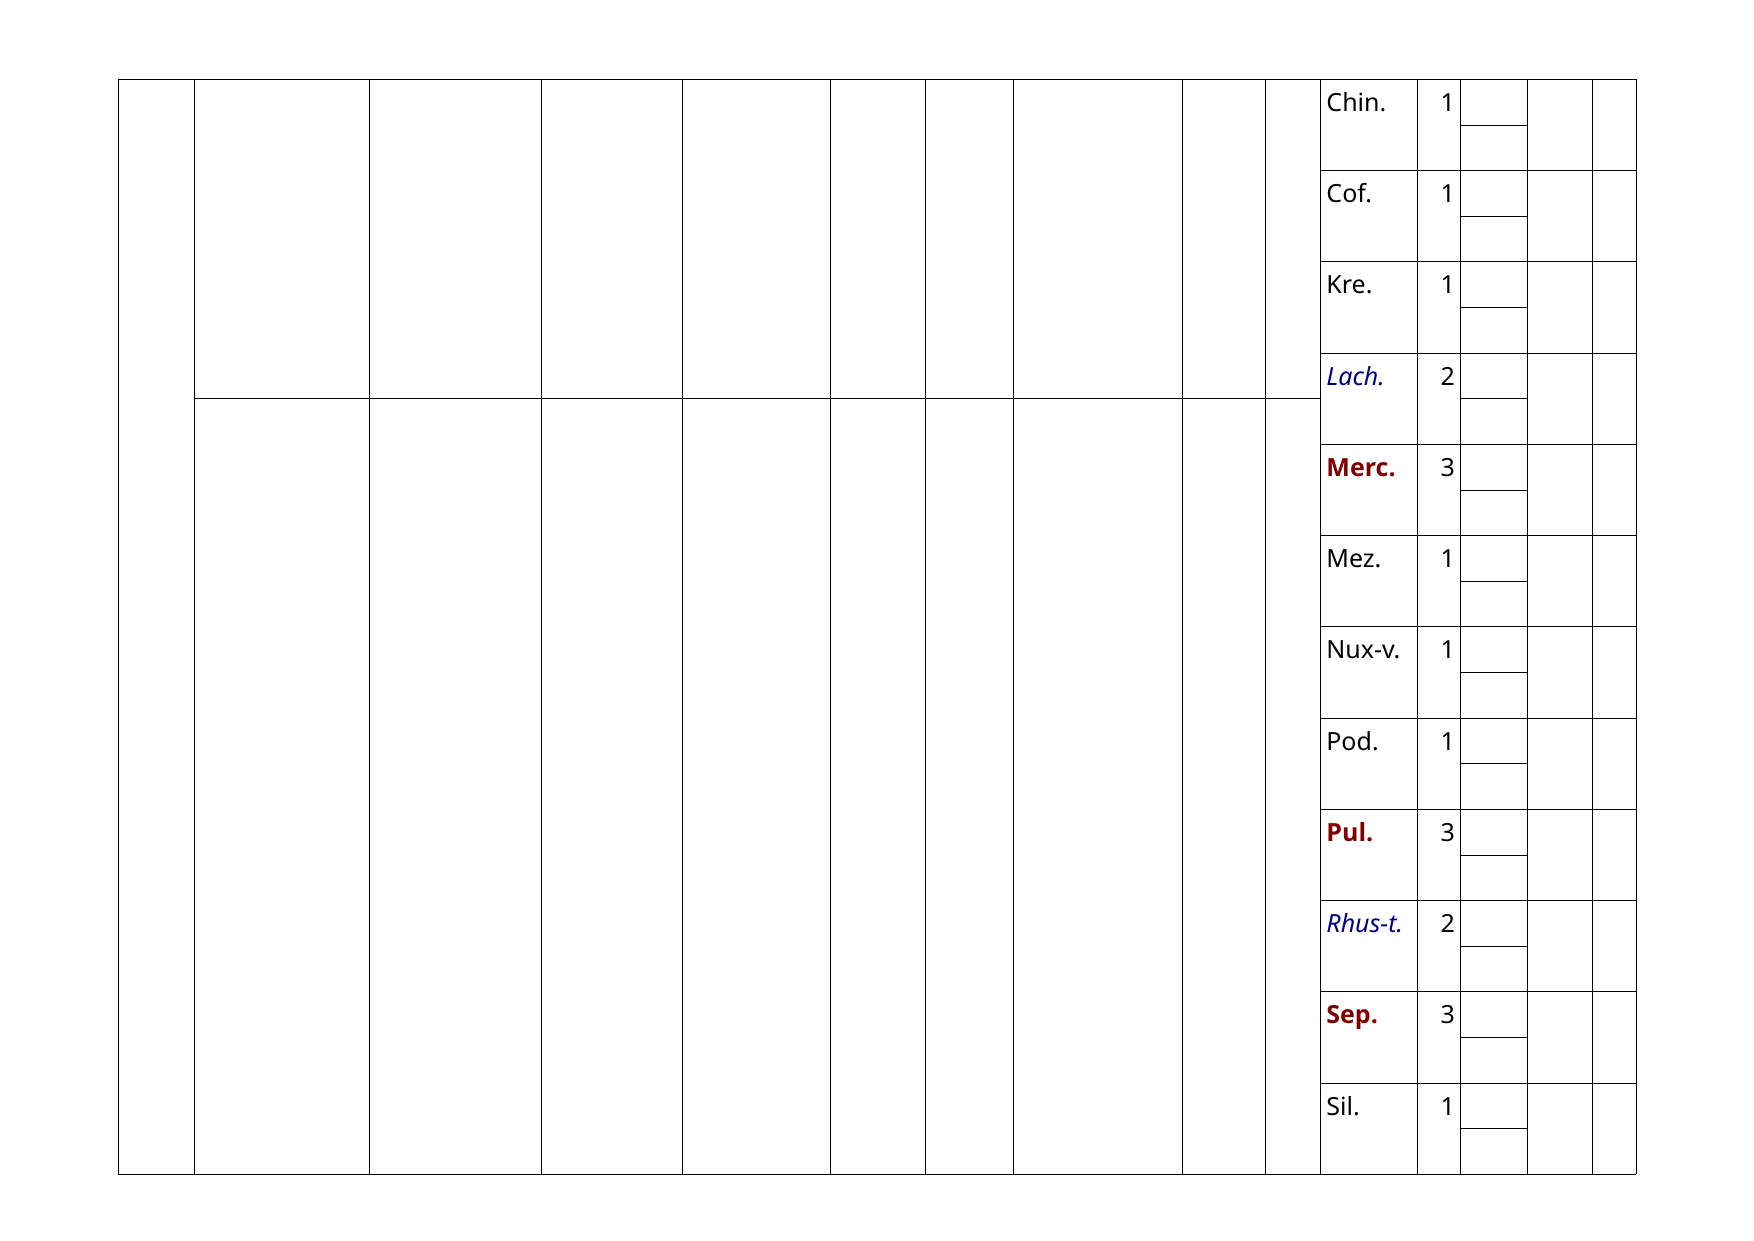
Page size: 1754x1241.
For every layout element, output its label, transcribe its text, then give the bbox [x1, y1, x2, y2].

table_cell Merc. [1321, 445, 1417, 535]
table_cell [1593, 810, 1636, 900]
table_cell [1461, 126, 1527, 170]
table_cell [1593, 901, 1636, 991]
table_cell [1593, 80, 1636, 170]
table_cell [1461, 901, 1527, 946]
table_cell [1528, 536, 1592, 626]
table_cell [119, 80, 194, 1174]
table_cell [195, 80, 369, 398]
table_cell Cof. [1321, 171, 1417, 261]
table_cell [1461, 582, 1527, 626]
table_cell [1461, 536, 1527, 581]
table_cell [1593, 992, 1636, 1083]
table_cell [1461, 1038, 1527, 1083]
table_cell [1593, 262, 1636, 353]
table_cell [1461, 627, 1527, 672]
table_cell Sil. [1321, 1084, 1417, 1174]
table_cell Lach. [1321, 354, 1417, 444]
table_cell [926, 80, 1013, 398]
table_cell Pod. [1321, 719, 1417, 809]
table_cell [831, 399, 925, 1174]
table_cell Rhus-t. [1321, 901, 1417, 991]
table_cell 1 [1418, 171, 1460, 261]
table_cell [1528, 1084, 1592, 1174]
table_cell [1461, 262, 1527, 307]
table_cell [1528, 80, 1592, 170]
table_cell [1183, 80, 1265, 398]
table_cell 1 [1418, 536, 1460, 626]
table_cell [1266, 80, 1320, 398]
table_cell 1 [1418, 1084, 1460, 1174]
table_cell [1461, 764, 1527, 809]
table_cell [1528, 262, 1592, 353]
table_cell 1 [1418, 719, 1460, 809]
table_cell 2 [1418, 354, 1460, 444]
table_cell [1593, 1084, 1636, 1174]
table_cell 2 [1418, 901, 1460, 991]
table_cell 3 [1418, 810, 1460, 900]
table_cell [195, 399, 369, 1174]
table_cell [542, 80, 682, 398]
table_cell [1461, 399, 1527, 444]
table_cell [370, 399, 541, 1174]
table_cell [1461, 719, 1527, 763]
table_cell [1014, 399, 1182, 1174]
table_cell [1593, 354, 1636, 444]
table_cell [1528, 719, 1592, 809]
table_cell Kre. [1321, 262, 1417, 353]
table_cell [1183, 399, 1265, 1174]
table_cell [926, 399, 1013, 1174]
table_cell 3 [1418, 992, 1460, 1083]
table_cell [1461, 947, 1527, 991]
table_cell [1528, 992, 1592, 1083]
table_cell [1528, 810, 1592, 900]
table_cell [1528, 445, 1592, 535]
table_cell [831, 80, 925, 398]
table_cell [1461, 80, 1527, 124]
table_cell [1461, 1129, 1527, 1174]
table_cell [1461, 856, 1527, 900]
table_cell [1461, 673, 1527, 718]
table_cell [1461, 308, 1527, 353]
table_cell [1593, 719, 1636, 809]
table_cell [1528, 171, 1592, 261]
table_cell Mez. [1321, 536, 1417, 626]
table_cell [1461, 171, 1527, 216]
table_cell [1461, 354, 1527, 398]
table_cell [1461, 810, 1527, 854]
table_cell [1593, 445, 1636, 535]
table_cell [683, 399, 830, 1174]
table_cell [1528, 354, 1592, 444]
table_cell Chin. [1321, 80, 1417, 170]
table_cell [1593, 171, 1636, 261]
table_cell 3 [1418, 445, 1460, 535]
table_cell Pul. [1321, 810, 1417, 900]
table_cell [1461, 491, 1527, 535]
table_cell 1 [1418, 627, 1460, 718]
table_cell [1593, 536, 1636, 626]
table_cell [1461, 217, 1527, 261]
table_cell [542, 399, 682, 1174]
table_cell 1 [1418, 80, 1460, 170]
table_cell [1014, 80, 1182, 398]
table_cell Nux-v. [1321, 627, 1417, 718]
table_cell [1461, 445, 1527, 489]
table_cell [1528, 627, 1592, 718]
table_cell [1593, 627, 1636, 718]
table_cell [1461, 992, 1527, 1037]
table_cell [1528, 901, 1592, 991]
table_cell Sep. [1321, 992, 1417, 1083]
table_cell [683, 80, 830, 398]
table_cell [1266, 399, 1320, 1174]
table_cell 1 [1418, 262, 1460, 353]
table_cell [1461, 1084, 1527, 1128]
table_cell [370, 80, 541, 398]
